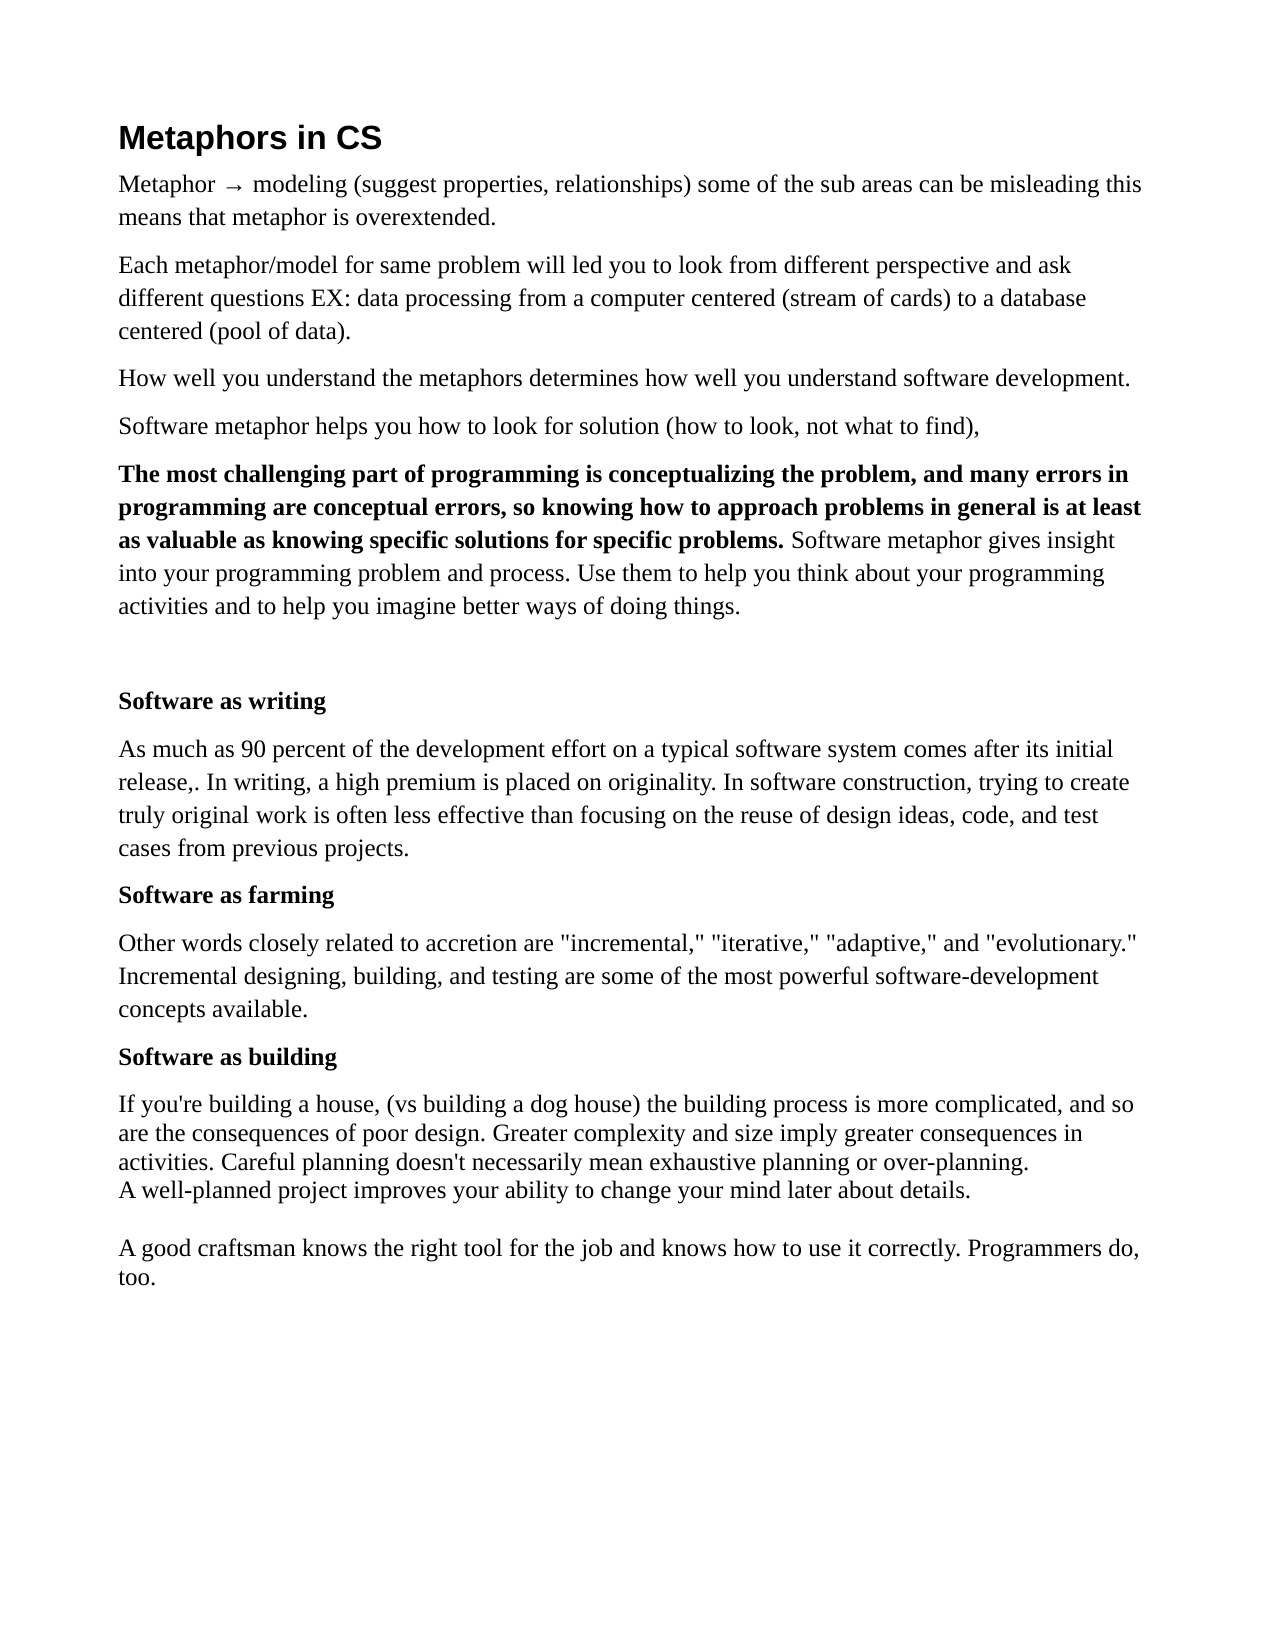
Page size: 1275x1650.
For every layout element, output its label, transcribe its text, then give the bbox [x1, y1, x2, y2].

text A well-planned project improves your ability to change your mind later about details. [118, 1175, 1157, 1204]
text The most challenging part of programming is conceptualizing the problem, and many errors in programming are conceptual errors, so knowing how to approach problems in general is at least as valuable as knowing specific solutions for specific problems. Software metaphor gives insight into your programming problem and process. Use them to help you think about your programming activities and to help you imagine better ways of doing things. [118, 459, 1157, 619]
subtitle Metaphors in CS [118, 118, 1157, 157]
text As much as 90 percent of the development effort on a typical software system comes after its initial release,. In writing, a high premium is placed on originality. In software construction, trying to create truly original work is often less effective than focusing on the reuse of design ideas, code, and test cases from previous projects. [118, 734, 1157, 861]
text How well you understand the metaphors determines how well you understand software development. [118, 363, 1157, 392]
text Software as writing [118, 686, 1157, 715]
text If you're building a house, (vs building a dog house) the building process is more complicated, and so are the consequences of poor design. Greater complexity and size imply greater consequences in activities. Careful planning doesn't necessarily mean exhaustive planning or over-planning. [118, 1089, 1157, 1175]
text Software as farming [118, 880, 1157, 909]
text Each metaphor/model for same problem will led you to look from different perspective and ask different questions EX: data processing from a computer centered (stream of cards) to a database centered (pool of data). [118, 250, 1157, 345]
text Metaphor → modeling (suggest properties, relationships) some of the sub areas can be misleading this means that metaphor is overextended. [118, 169, 1157, 231]
text Software metaphor helps you how to look for solution (how to look, not what to find), [118, 411, 1157, 440]
text Other words closely related to accretion are "incremental," "iterative," "adaptive," and "evolutionary." Incremental designing, building, and testing are some of the most powerful software-development concepts available. [118, 928, 1157, 1023]
text Software as building [118, 1042, 1157, 1070]
text A good craftsman knows the right tool for the job and knows how to use it correctly. Programmers do, too. [118, 1233, 1157, 1290]
